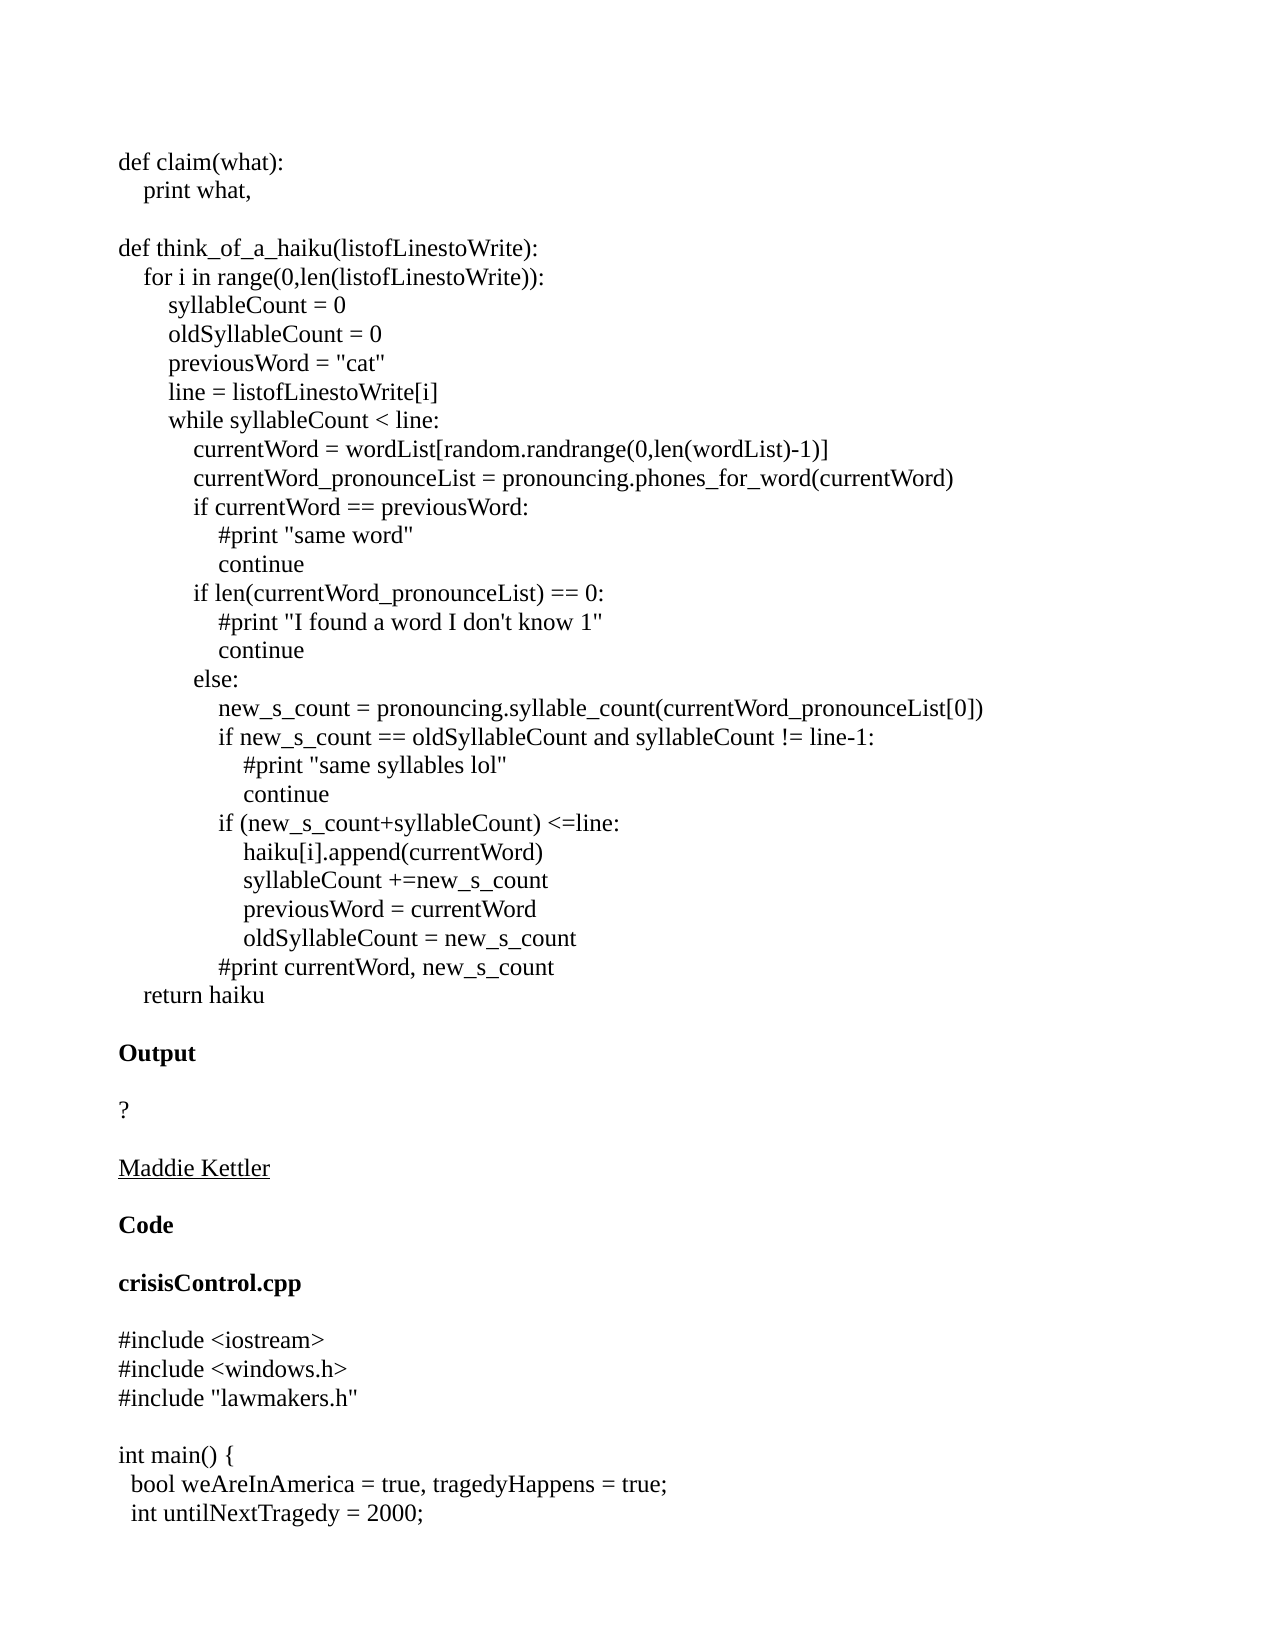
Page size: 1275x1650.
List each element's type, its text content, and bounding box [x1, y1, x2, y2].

text currentWord_pronounceList = pronouncing.phones_for_word(currentWord) [118, 463, 1157, 492]
text new_s_count = pronouncing.syllable_count(currentWord_pronounceList[0]) [118, 693, 1157, 722]
text if currentWord == previousWord: [118, 492, 1157, 521]
text syllableCount +=new_s_count [118, 866, 1157, 894]
text Maddie Kettler [118, 1153, 1157, 1182]
text previousWord = "cat" [118, 348, 1157, 377]
text if new_s_count == oldSyllableCount and syllableCount != line-1: [118, 722, 1157, 751]
text while syllableCount < line: [118, 406, 1157, 434]
text #include <iostream> [118, 1326, 1157, 1354]
text #include "lawmakers.h" [118, 1383, 1157, 1412]
text else: [118, 664, 1157, 693]
text line = listofLinestoWrite[i] [118, 377, 1157, 406]
text #print currentWord, new_s_count [118, 952, 1157, 981]
text continue [118, 779, 1157, 808]
text for i in range(0,len(listofLinestoWrite)): [118, 262, 1157, 291]
text continue [118, 636, 1157, 664]
text oldSyllableCount = new_s_count [118, 923, 1157, 952]
text if (new_s_count+syllableCount) <=line: [118, 808, 1157, 837]
text #print "same syllables lol" [118, 751, 1157, 779]
text previousWord = currentWord [118, 894, 1157, 923]
text syllableCount = 0 [118, 291, 1157, 319]
text def claim(what): [118, 147, 1157, 176]
text oldSyllableCount = 0 [118, 319, 1157, 348]
text ? [118, 1096, 1157, 1124]
text Code [118, 1211, 1157, 1239]
text #print "I found a word I don't know 1" [118, 607, 1157, 636]
text print what, [118, 176, 1157, 204]
text haiku[i].append(currentWord) [118, 837, 1157, 866]
text bool weAreInAmerica = true, tragedyHappens = true; [118, 1469, 1157, 1498]
text if len(currentWord_pronounceList) == 0: [118, 578, 1157, 607]
text #include <windows.h> [118, 1354, 1157, 1383]
text crisisControl.cpp [118, 1268, 1157, 1297]
text continue [118, 549, 1157, 578]
text return haiku [118, 981, 1157, 1009]
text int main() { [118, 1441, 1157, 1469]
text Output [118, 1038, 1157, 1067]
text def think_of_a_haiku(listofLinestoWrite): [118, 233, 1157, 262]
text #print "same word" [118, 521, 1157, 549]
text int untilNextTragedy = 2000; [118, 1498, 1157, 1527]
text currentWord = wordList[random.randrange(0,len(wordList)-1)] [118, 434, 1157, 463]
